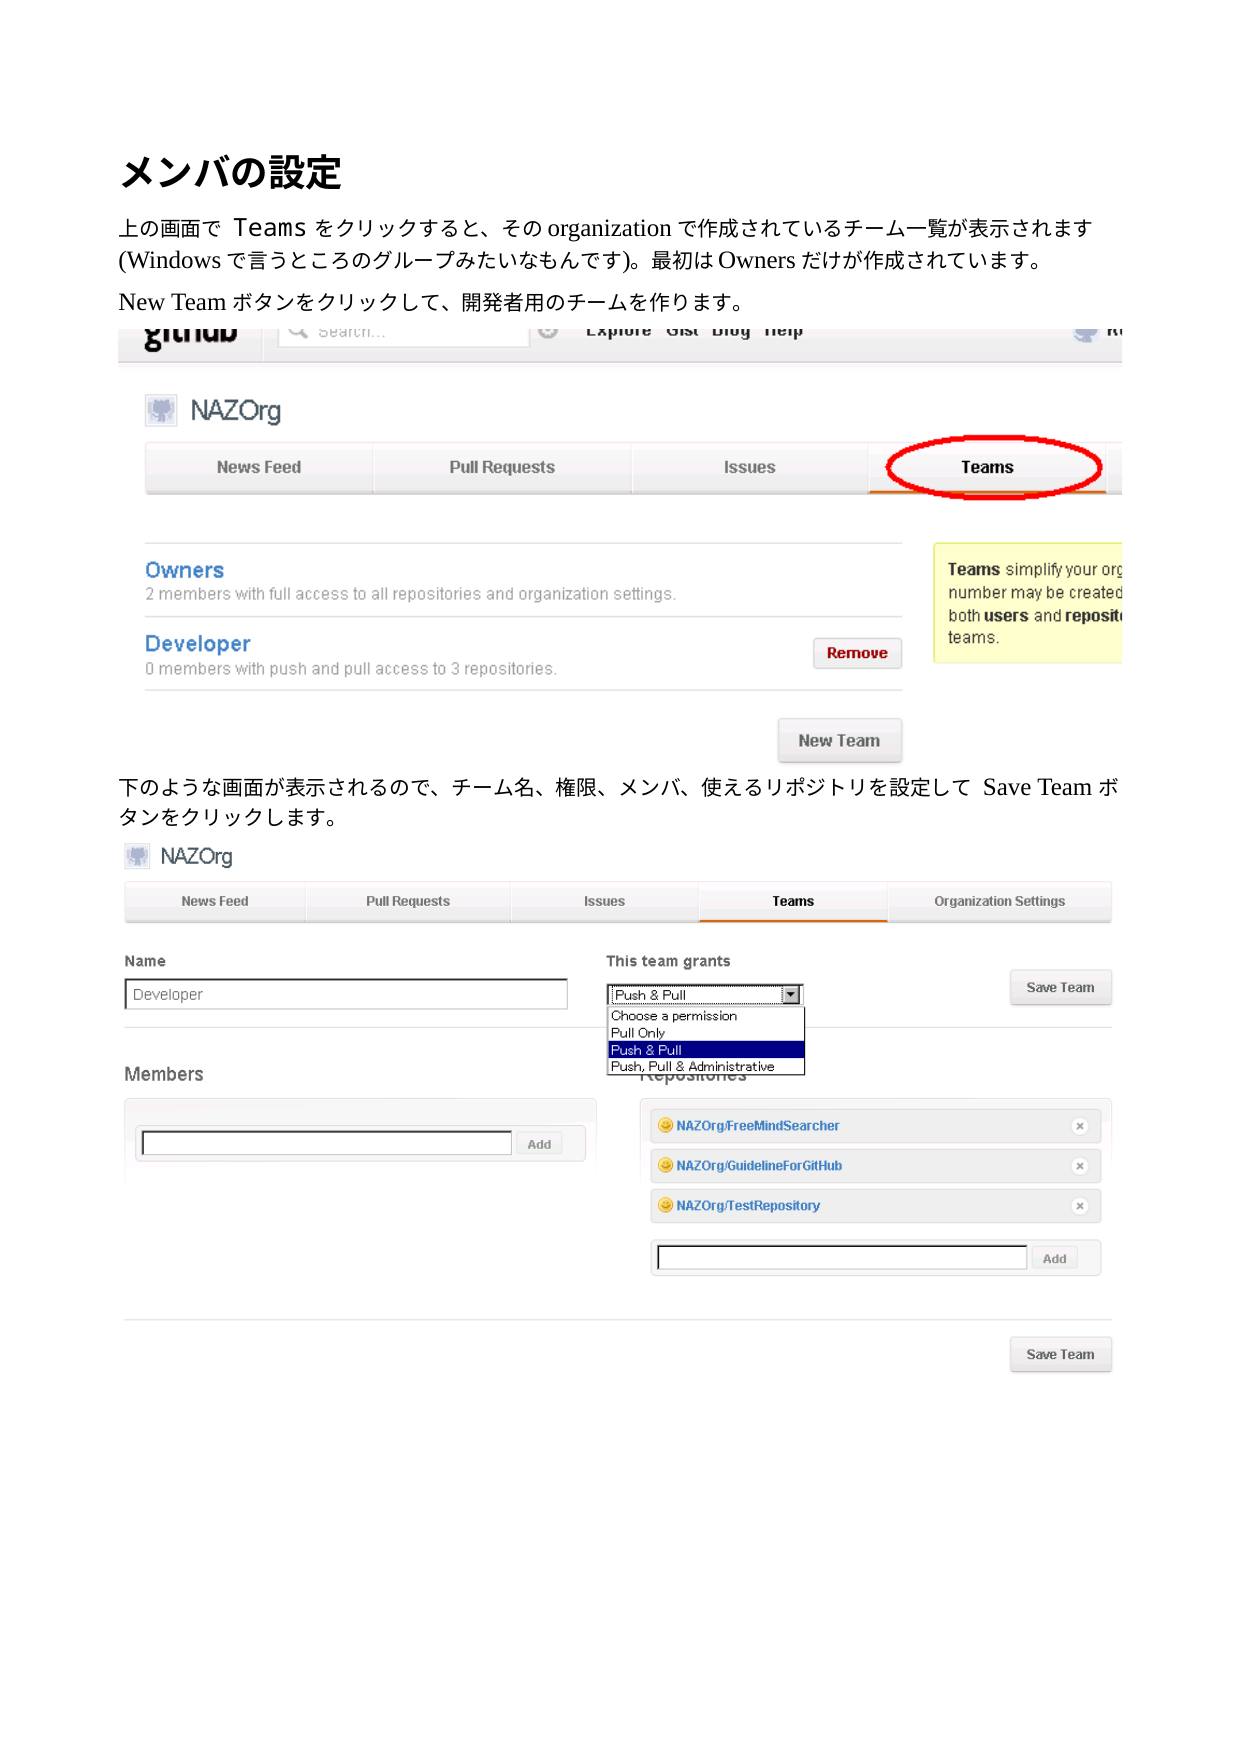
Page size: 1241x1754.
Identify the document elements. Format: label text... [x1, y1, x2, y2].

subtitle メンバの設定 [118, 143, 1122, 197]
text 上の画面で Teams をクリックすると、そのorganizationで作成されているチーム一覧が表示されます(Windowsで言うところのグループみたいなもんです)。最初はOwnersだけが作成されています。 [118, 210, 1122, 274]
text New Team ボタンをクリックして、開発者用のチームを作ります。 [118, 287, 1122, 317]
text 下のような画面が表示されるので、チーム名、権限、メンバ、使えるリポジトリを設定して Save Team ボタンをクリックします。 [118, 772, 1122, 839]
